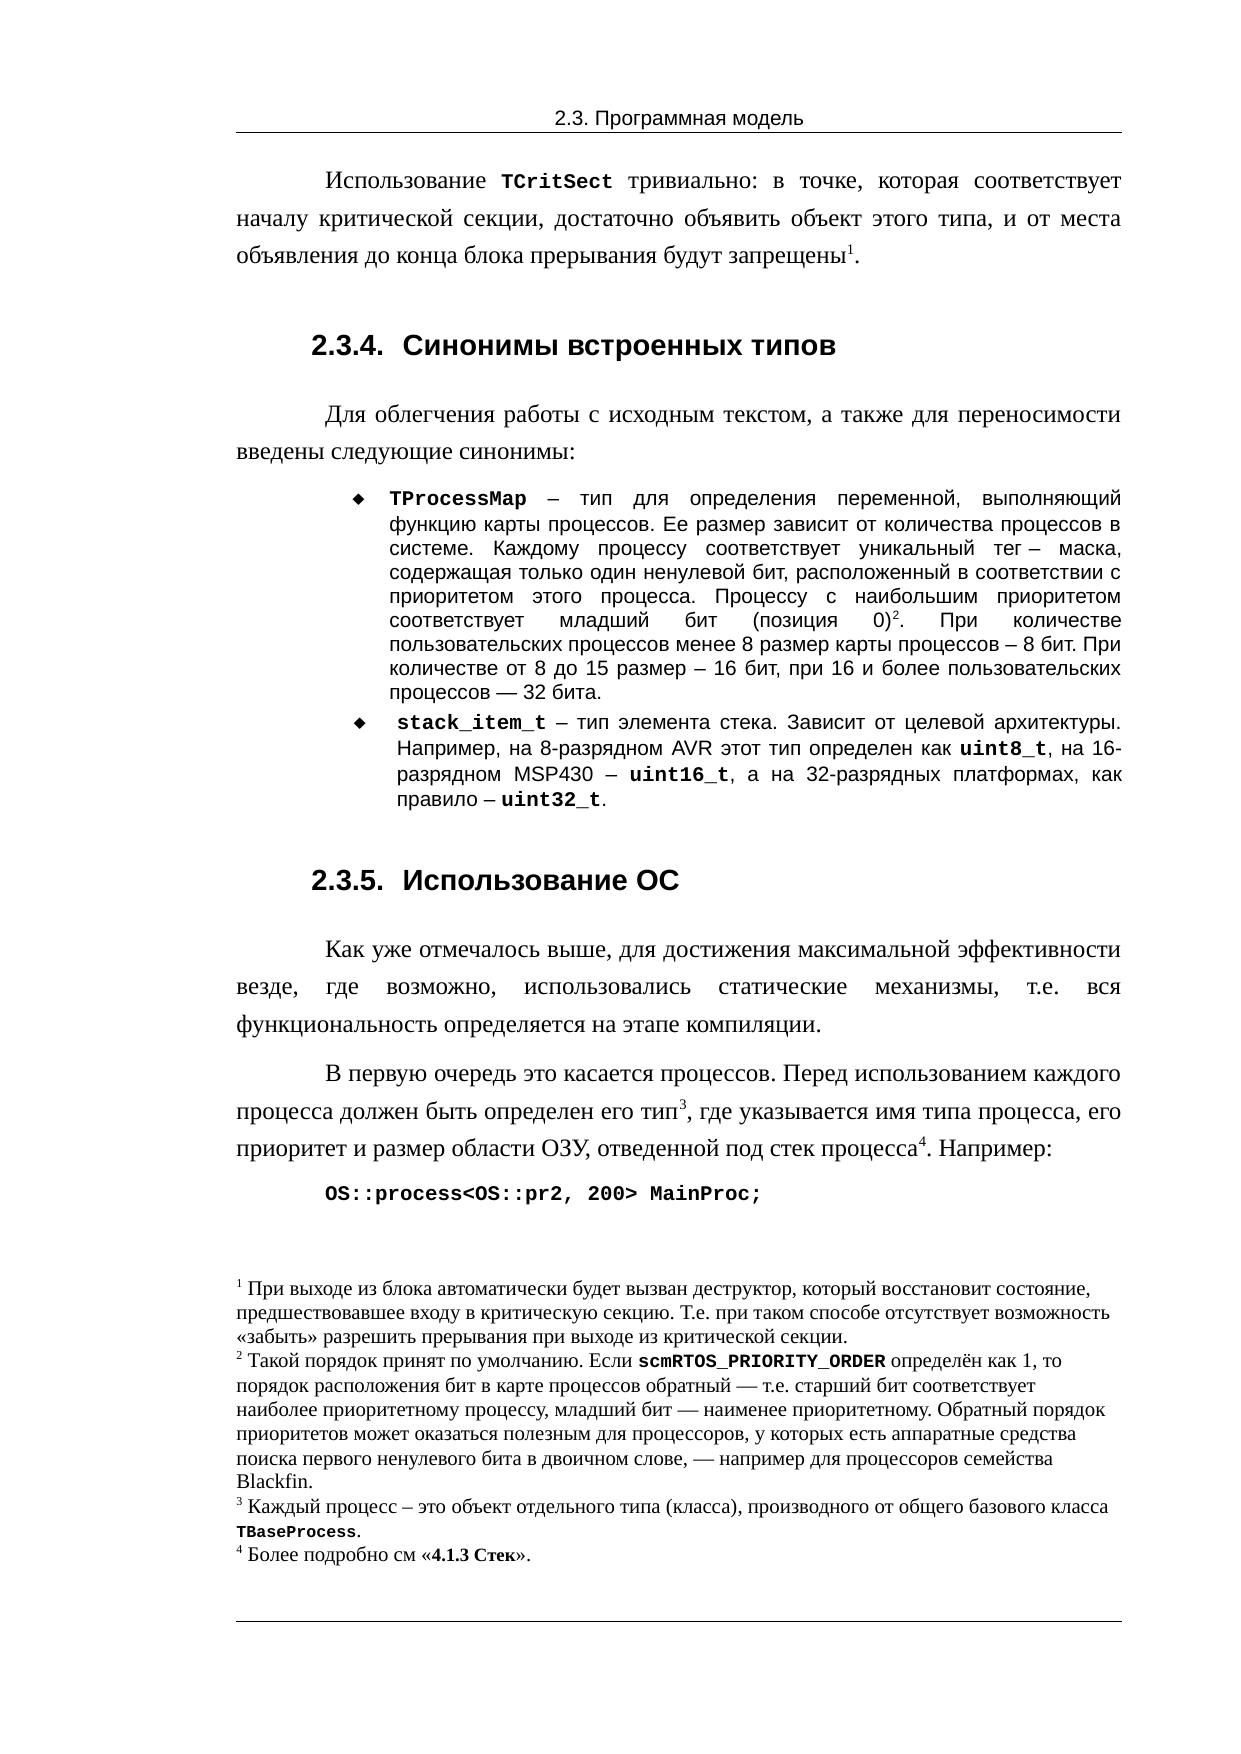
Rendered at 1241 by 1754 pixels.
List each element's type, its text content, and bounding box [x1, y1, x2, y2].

text В первую очередь это касается процессов. Перед использованием каждого процесса должен быть определен его тип, где указывается имя типа процесса, его приоритет и размер области ОЗУ, отведенной под стек процесса. Например: [236, 1058, 1122, 1162]
list stack_item_t – тип элемента стека. Зависит от целевой архитектуры. Например, на 8-разрядном AVR этот тип определен как uint8_t, на 16-разрядном MSP430 – uint16_t, а на 32-разрядных платформах, как правило – uint32_t. [354, 710, 1122, 813]
text Более подробно см «4.1.3 Стек». [236, 1542, 1122, 1566]
list TProcessMap – тип для определения переменной, выполняющий функцию карты процессов. Ее размер зависит от количества процессов в системе. Каждому процессу соответствует уникальный тег – маска, содержащая только один ненулевой бит, расположенный в соответствии с приоритетом этого процесса. Процессу с наибольшим приоритетом соответствует младший бит (позиция 0). При количестве пользовательских процессов менее 8 размер карты процессов – 8 бит. При количестве от 8 до 15 размер – 16 бит, при 16 и более пользовательских процессов — 32 бита. [352, 486, 1122, 703]
text OS::process<OS::pr2, 200> MainProc; [236, 1183, 1122, 1207]
text При выходе из блока автоматически будет вызван деструктор, который восстановит состояние, предшествовавшее входу в критическую секцию. Т.е. при таком способе отсутствует возможность «забыть» разрешить прерывания при выходе из критической секции. [236, 1276, 1122, 1348]
text Использование TCritSect тривиально: в точке, которая соответствует началу критической секции, достаточно объявить объект этого типа, и от места объявления до конца блока прерывания будут запрещены. [236, 165, 1122, 269]
subtitle Использование ОС [311, 863, 1004, 897]
subtitle Синонимы встроенных типов [311, 328, 1004, 361]
list Такой порядок принят по умолчанию. Если scmRTOS_PRIORITY_ORDER определён как 1, то порядок расположения бит в карте процессов обратный — т.е. старший бит соответствует наиболее приоритетному процессу, младший бит — наименее приоритетному. Обратный порядок приоритетов может оказаться полезным для процессоров, у которых есть аппаратные средства поиска первого ненулевого бита в двоичном слове, — например для процессоров семейства Blackfin. [236, 1348, 1122, 1493]
text Для облегчения работы с исходным текстом, а также для переносимости введены следующие синонимы: [236, 399, 1122, 465]
text Каждый процесс – это объект отдельного типа (класса), производного от общего базового класса TBaseProcess. [236, 1493, 1122, 1542]
text Как уже отмечалось выше, для достижения максимальной эффективности везде, где возможно, использовались статические механизмы, т.е. вся функциональность определяется на этапе компиляции. [236, 934, 1122, 1037]
